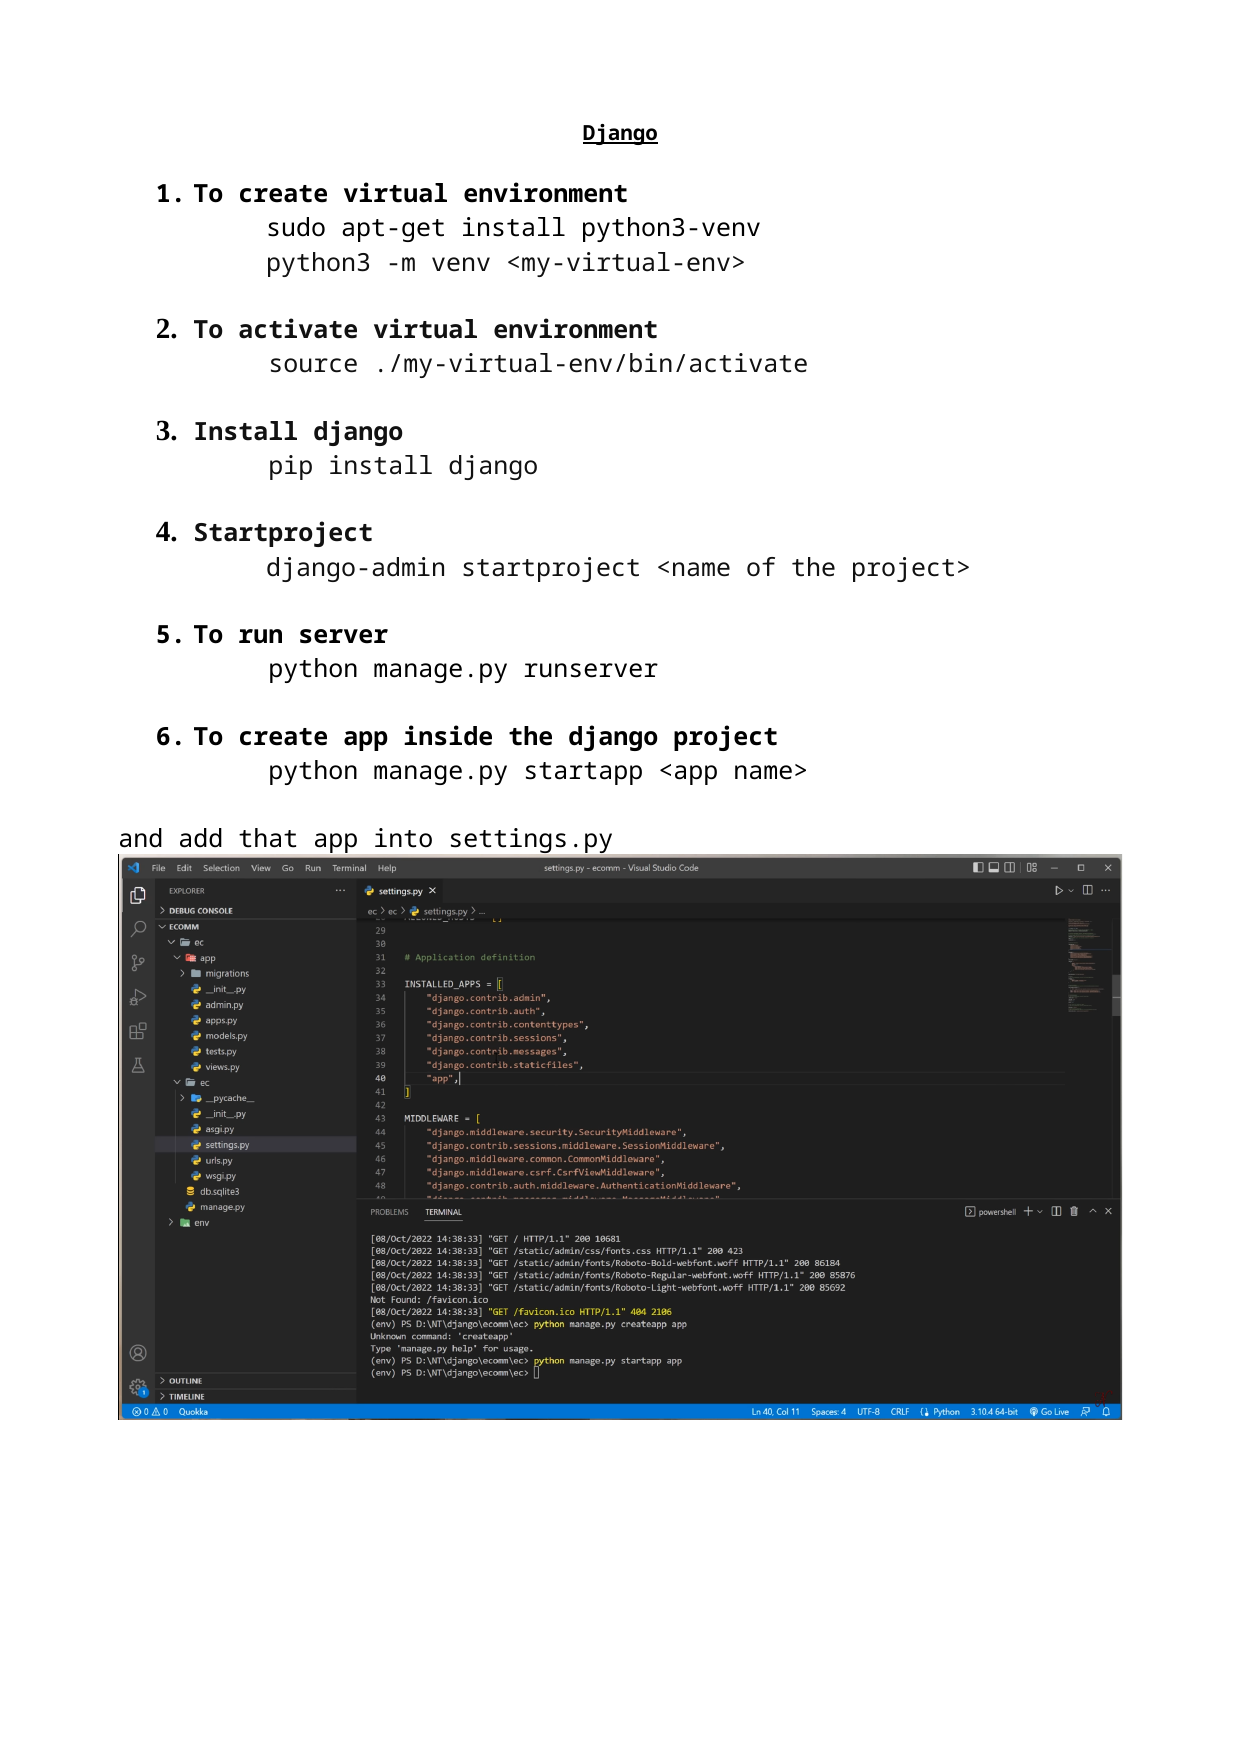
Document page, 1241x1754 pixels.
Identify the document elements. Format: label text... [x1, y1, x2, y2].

picture [118, 854, 1123, 1420]
text python3 -m venv <my-virtual-env> [118, 244, 1122, 278]
list Startproject [156, 514, 1122, 549]
list Install django [156, 413, 1122, 447]
list To create app inside the django project [156, 718, 1122, 752]
list pip install django [231, 447, 1122, 482]
text sudo apt-get install python3-venv [118, 210, 1122, 244]
list python manage.py runserver [231, 650, 1122, 684]
list To create virtual environment [156, 176, 1122, 210]
list source ./my-virtual-env/bin/activate [231, 346, 1122, 380]
text django-admin startproject <name of the project> [118, 549, 1122, 583]
text [118, 1420, 1122, 1590]
list To activate virtual environment [156, 311, 1122, 346]
list To run server [156, 616, 1122, 650]
text and add that app into settings.py [118, 821, 1122, 854]
list python manage.py startapp <app name> [231, 752, 1122, 787]
